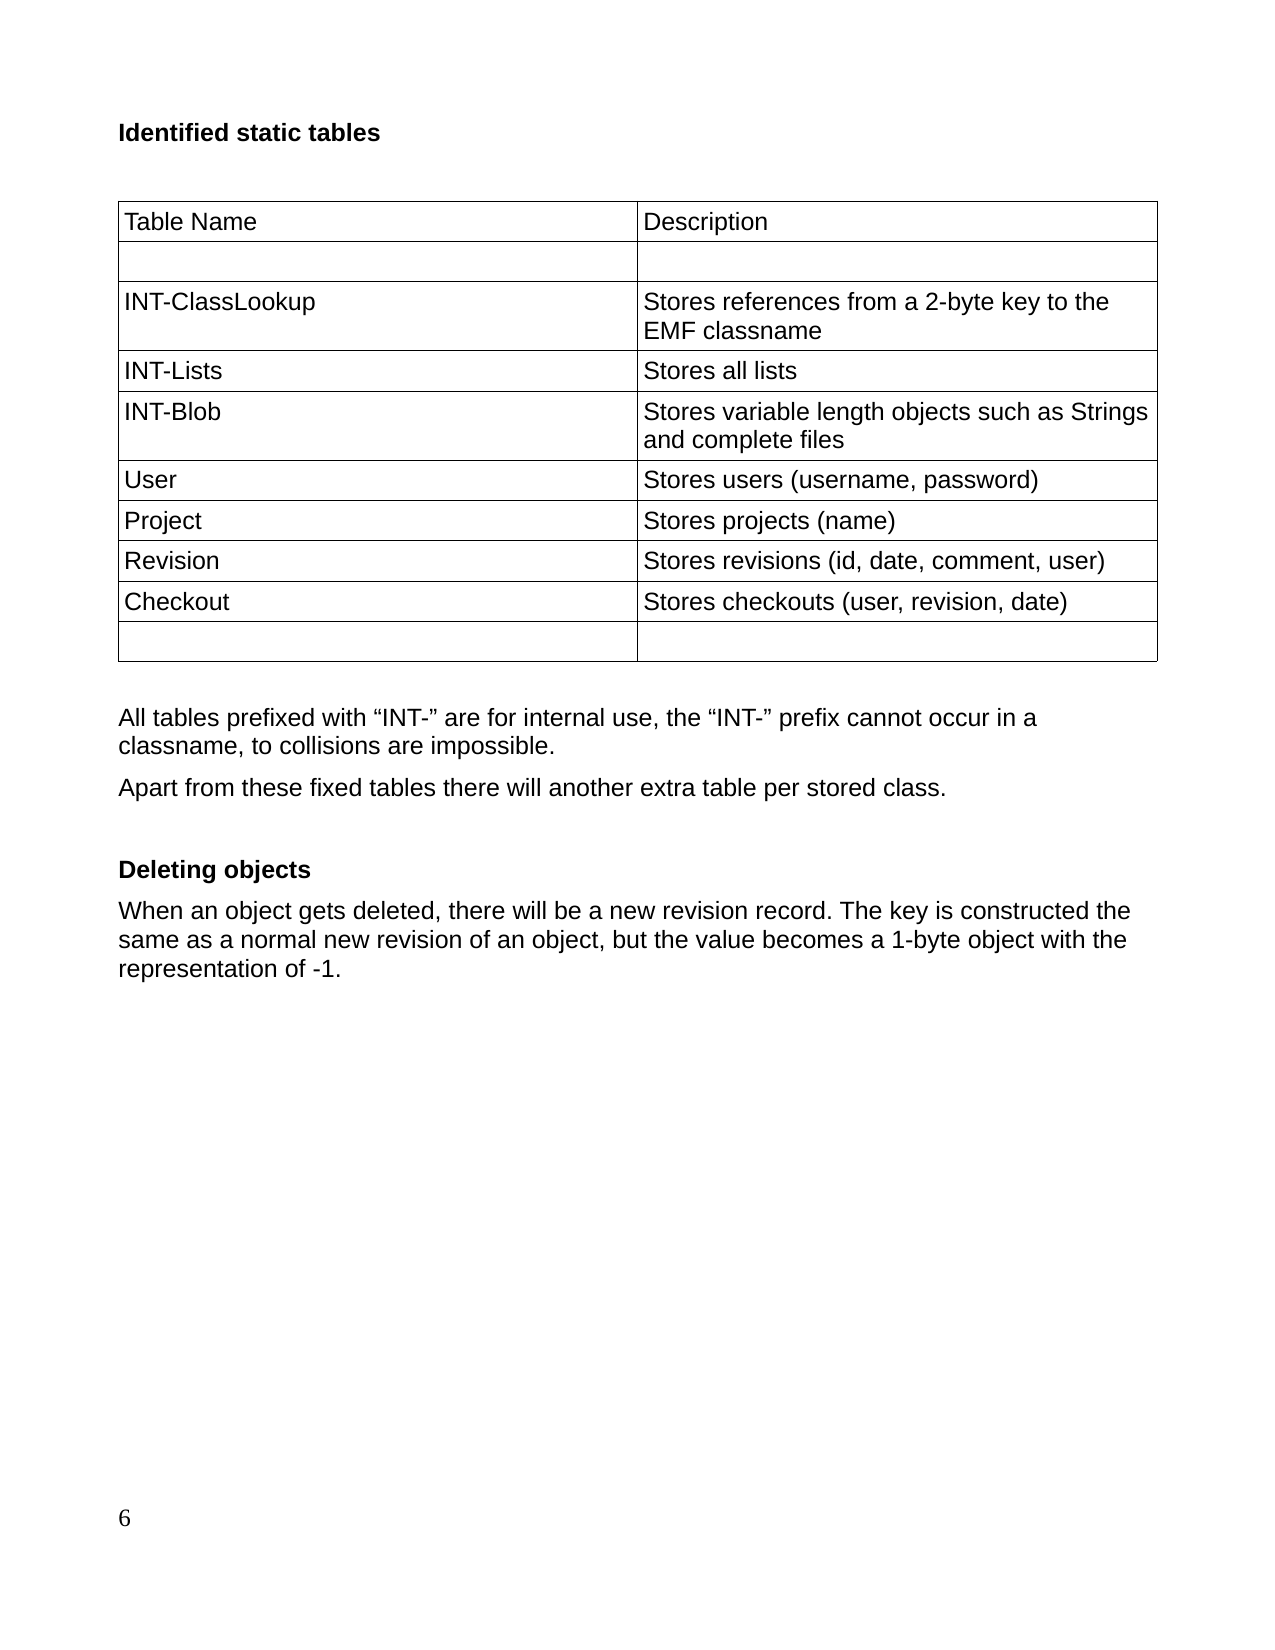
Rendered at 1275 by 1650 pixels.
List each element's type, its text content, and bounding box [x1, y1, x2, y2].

table_cell Stores checkouts (user, revision, date) [638, 582, 1157, 621]
table_cell Stores all lists [638, 351, 1157, 391]
table_cell Revision [119, 541, 637, 581]
table_cell INT-ClassLookup [119, 282, 637, 350]
table_cell Checkout [119, 582, 637, 621]
text All tables prefixed with “INT-” are for internal use, the “INT-” prefix cannot occur in a classname, to collisions are impossible. [118, 703, 1157, 760]
table_cell Stores users (username, password) [638, 461, 1157, 500]
table_cell [638, 242, 1157, 281]
table_cell Stores references from a 2-byte key to the EMF classname [638, 282, 1157, 350]
table_cell Stores projects (name) [638, 501, 1157, 540]
text Identified static tables [118, 118, 1157, 147]
table_cell User [119, 461, 637, 500]
table_header Description [638, 202, 1157, 241]
table_cell [119, 622, 637, 661]
table_header Table Name [119, 202, 637, 241]
table_cell INT-Blob [119, 392, 637, 460]
table_cell INT-Lists [119, 351, 637, 391]
table_cell Stores variable length objects such as Strings and complete files [638, 392, 1157, 460]
table_cell [638, 622, 1157, 661]
table_cell [119, 242, 637, 281]
text When an object gets deleted, there will be a new revision record. The key is constructed the same as a normal new revision of an object, but the value becomes a 1-byte object with the representation of -1. [118, 896, 1157, 983]
table_cell Project [119, 501, 637, 540]
text Deleting objects [118, 855, 1157, 884]
text Apart from these fixed tables there will another extra table per stored class. [118, 773, 1157, 801]
table_cell Stores revisions (id, date, comment, user) [638, 541, 1157, 581]
